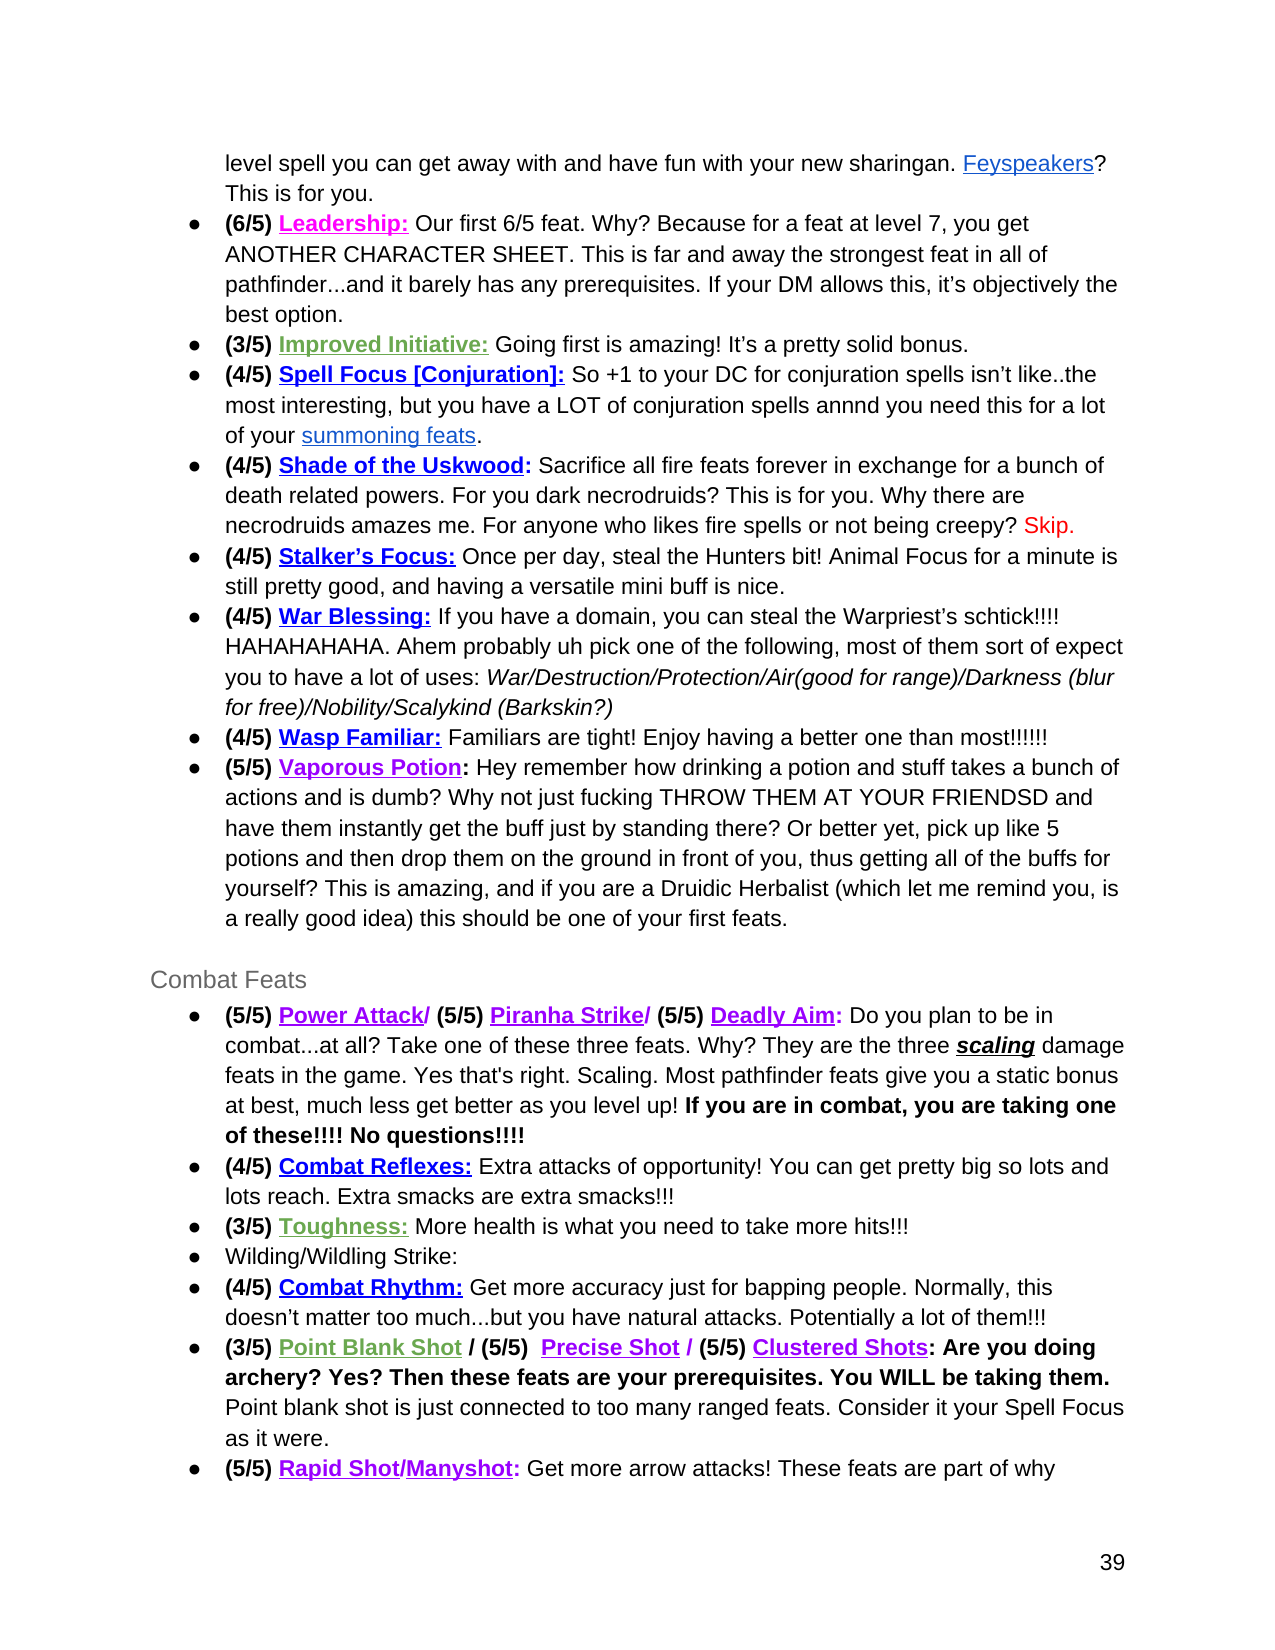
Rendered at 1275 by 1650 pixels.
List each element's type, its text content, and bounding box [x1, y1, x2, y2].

list (4/5) Combat Reflexes: Extra attacks of opportunity! You can get pretty big so lots and lots reach. Extra smacks are extra smacks!!! [187, 1153, 1125, 1209]
list (4/5) Shade of the Uskwood: Sacrifice all fire feats forever in exchange for a bunch of death related powers. For you dark necrodruids? This is for you. Why there are necrodruids amazes me. For anyone who likes fire spells or not being creepy? Skip. [187, 452, 1125, 539]
list (5/5) Vaporous Potion: Hey remember how drinking a potion and stuff takes a bunch of actions and is dumb? Why not just fucking THROW THEM AT YOUR FRIENDSD and have them instantly get the buff just by standing there? Or better yet, pick up like 5 potions and then drop them on the ground in front of you, thus getting all of the buffs for yourself? This is amazing, and if you are a Druidic Herbalist (which let me remind you, is a really good idea) this should be one of your first feats. [187, 754, 1125, 932]
list (4/5) Wasp Familiar: Familiars are tight! Enjoy having a better one than most!!!!!! [187, 724, 1125, 750]
subtitle Combat Feats [150, 964, 1125, 993]
list (4/5) Stalker’s Focus: Once per day, steal the Hunters bit! Animal Focus for a minute is still pretty good, and having a versatile mini buff is nice. [187, 543, 1125, 599]
list level spell you can get away with and have fun with your new sharingan. Feyspeakers? This is for you. [187, 150, 1125, 207]
list (3/5) Toughness: More health is what you need to take more hits!!! [187, 1213, 1125, 1239]
list (3/5) Point Blank Shot / (5/5) Precise Shot / (5/5) Clustered Shots: Are you doing archery? Yes? Then these feats are your prerequisites. You WILL be taking them. Point blank shot is just connected to too many ranged feats. Consider it your Spell Focus as it were. [187, 1334, 1125, 1451]
list (4/5) Spell Focus [Conjuration]: So +1 to your DC for conjuration spells isn’t like..the most interesting, but you have a LOT of conjuration spells annnd you need this for a lot of your summoning feats. [187, 361, 1125, 448]
list Wilding/Wildling Strike: [187, 1243, 1125, 1270]
list (4/5) Combat Rhythm: Get more accuracy just for bapping people. Normally, this doesn’t matter too much...but you have natural attacks. Potentially a lot of them!!! [187, 1273, 1125, 1330]
list (4/5) War Blessing: If you have a domain, you can steal the Warpriest’s schtick!!!! HAHAHAHAHA. Ahem probably uh pick one of the following, most of them sort of expect you to have a lot of uses: War/Destruction/Protection/Air(good for range)/Darkness (blur for free)/Nobility/Scalykind (Barkskin?) [187, 603, 1125, 720]
list (5/5) Power Attack/ (5/5) Piranha Strike/ (5/5) Deadly Aim: Do you plan to be in combat...at all? Take one of these three feats. Why? They are the three scaling damage feats in the game. Yes that's right. Scaling. Most pathfinder feats give you a static bonus at best, much less get better as you level up! If you are in combat, you are taking one of these!!!! No questions!!!! [187, 1002, 1125, 1149]
list (6/5) Leadership: Our first 6/5 feat. Why? Because for a feat at level 7, you get ANOTHER CHARACTER SHEET. This is far and away the strongest feat in all of pathfinder...and it barely has any prerequisites. If your DM allows this, it’s objectively the best option. [187, 210, 1125, 327]
list (3/5) Improved Initiative: Going first is amazing! It’s a pretty solid bonus. [187, 331, 1125, 358]
list (5/5) Rapid Shot/Manyshot: Get more arrow attacks! These feats are part of why [187, 1455, 1125, 1481]
